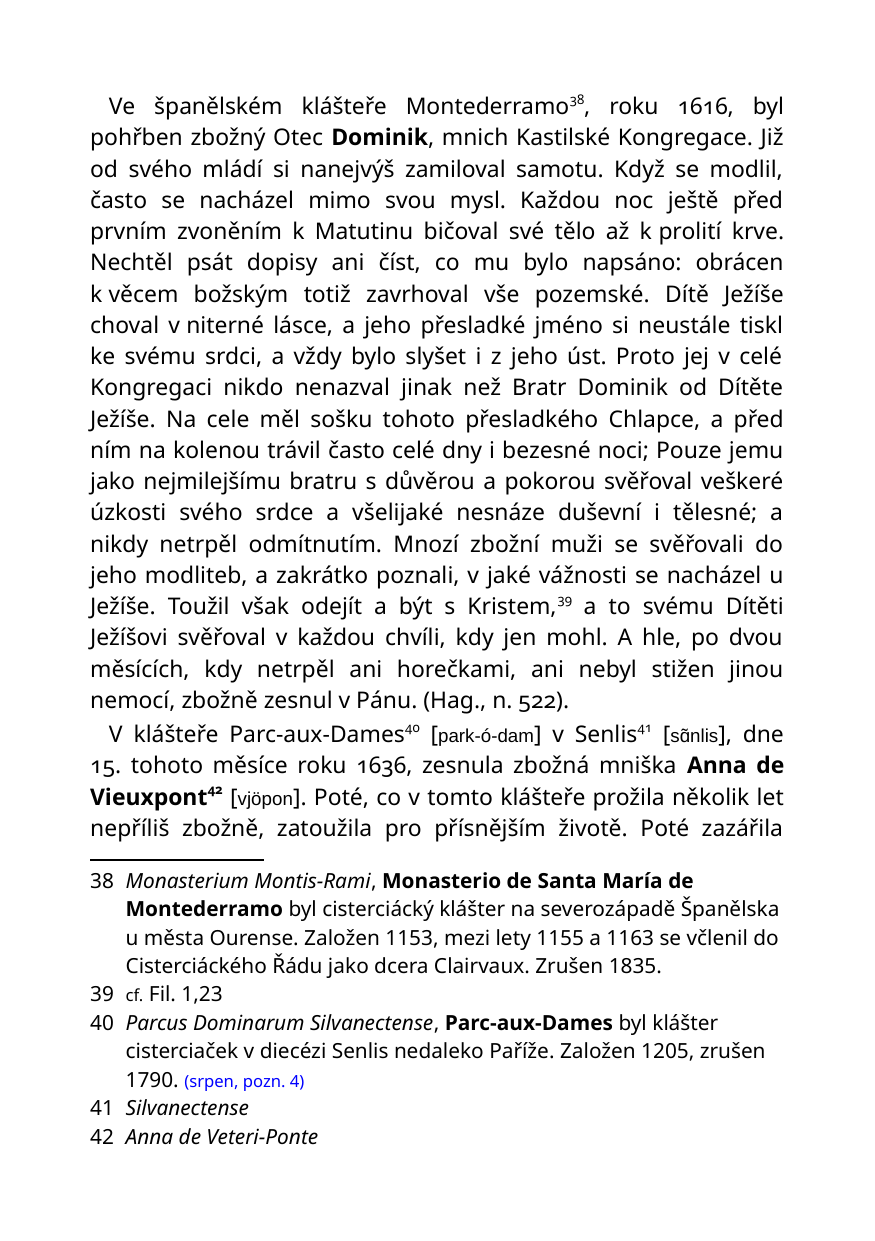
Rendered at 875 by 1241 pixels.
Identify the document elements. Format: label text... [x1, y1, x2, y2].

text V klášteře Parc-aux-Dames [park-ó-dam] v Senlis [sɑ̃nlis], dne 15. tohoto měsíce roku 1636, zesnula zbožná mniška Anna de Vieuxpont [vjöpon]. Poté, co v tomto klášteře prožila několik let nepříliš zbožně, zatoužila pro přísnějším životě. Poté zazářila [90, 718, 784, 843]
text Monasterium Montis-Rami, Monasterio de Santa María de Montederramo byl cisterciácký klášter na severozápadě Španělska u města Ourense. Založen 1153, mezi lety 1155 a 1163 se včlenil do Cisterciáckého Řádu jako dcera Clairvaux. Zrušen 1835. [90, 866, 784, 979]
text Anna de Veteri-Ponte [90, 1122, 784, 1150]
text Silvanectense [90, 1093, 784, 1122]
text Ve španělském klášteře Montederramo, roku 1616, byl pohřben zbožný Otec Dominik, mnich Kastilské Kongregace. Již od svého mládí si nanejvýš zamiloval samotu. Když se modlil, často se nacházel mimo svou mysl. Každou noc ještě před prvním zvoněním k Matutinu bičoval své tělo až k prolití krve. Nechtěl psát dopisy ani číst, co mu bylo napsáno: obrácen k věcem božským totiž zavrhoval vše pozemské. Dítě Ježíše choval v niterné lásce, a jeho přesladké jméno si neustále tiskl ke svému srdci, a vždy bylo slyšet i z jeho úst. Proto jej v celé Kongregaci nikdo nenazval jinak než Bratr Dominik od Dítěte Ježíše. Na cele měl sošku tohoto přesladkého Chlapce, a před ním na kolenou trávil často celé dny i bezesné noci; Pouze jemu jako nejmilejšímu bratru s důvěrou a pokorou svěřoval veškeré úzkosti svého srdce a všelijaké nesnáze duševní i tělesné; a nikdy netrpěl odmítnutím. Mnozí zbožní muži se svěřovali do jeho modliteb, a zakrátko poznali, v jaké vážnosti se nacházel u Ježíše. Toužil však odejít a být s Kristem, a to svému Dítěti Ježíšovi svěřoval v každou chvíli, kdy jen mohl. A hle, po dvou měsících, kdy netrpěl ani horečkami, ani nebyl stižen jinou nemocí, zbožně zesnul v Pánu. (Hag., n. 522). [90, 90, 784, 715]
text Parcus Dominarum Silvanectense, Parc-aux-Dames byl klášter cisterciaček v diecézi Senlis nedaleko Paříže. Založen 1205, zrušen 1790. (srpen, pozn. 4) [90, 1008, 784, 1093]
text cf. Fil. 1,23 [90, 979, 784, 1008]
